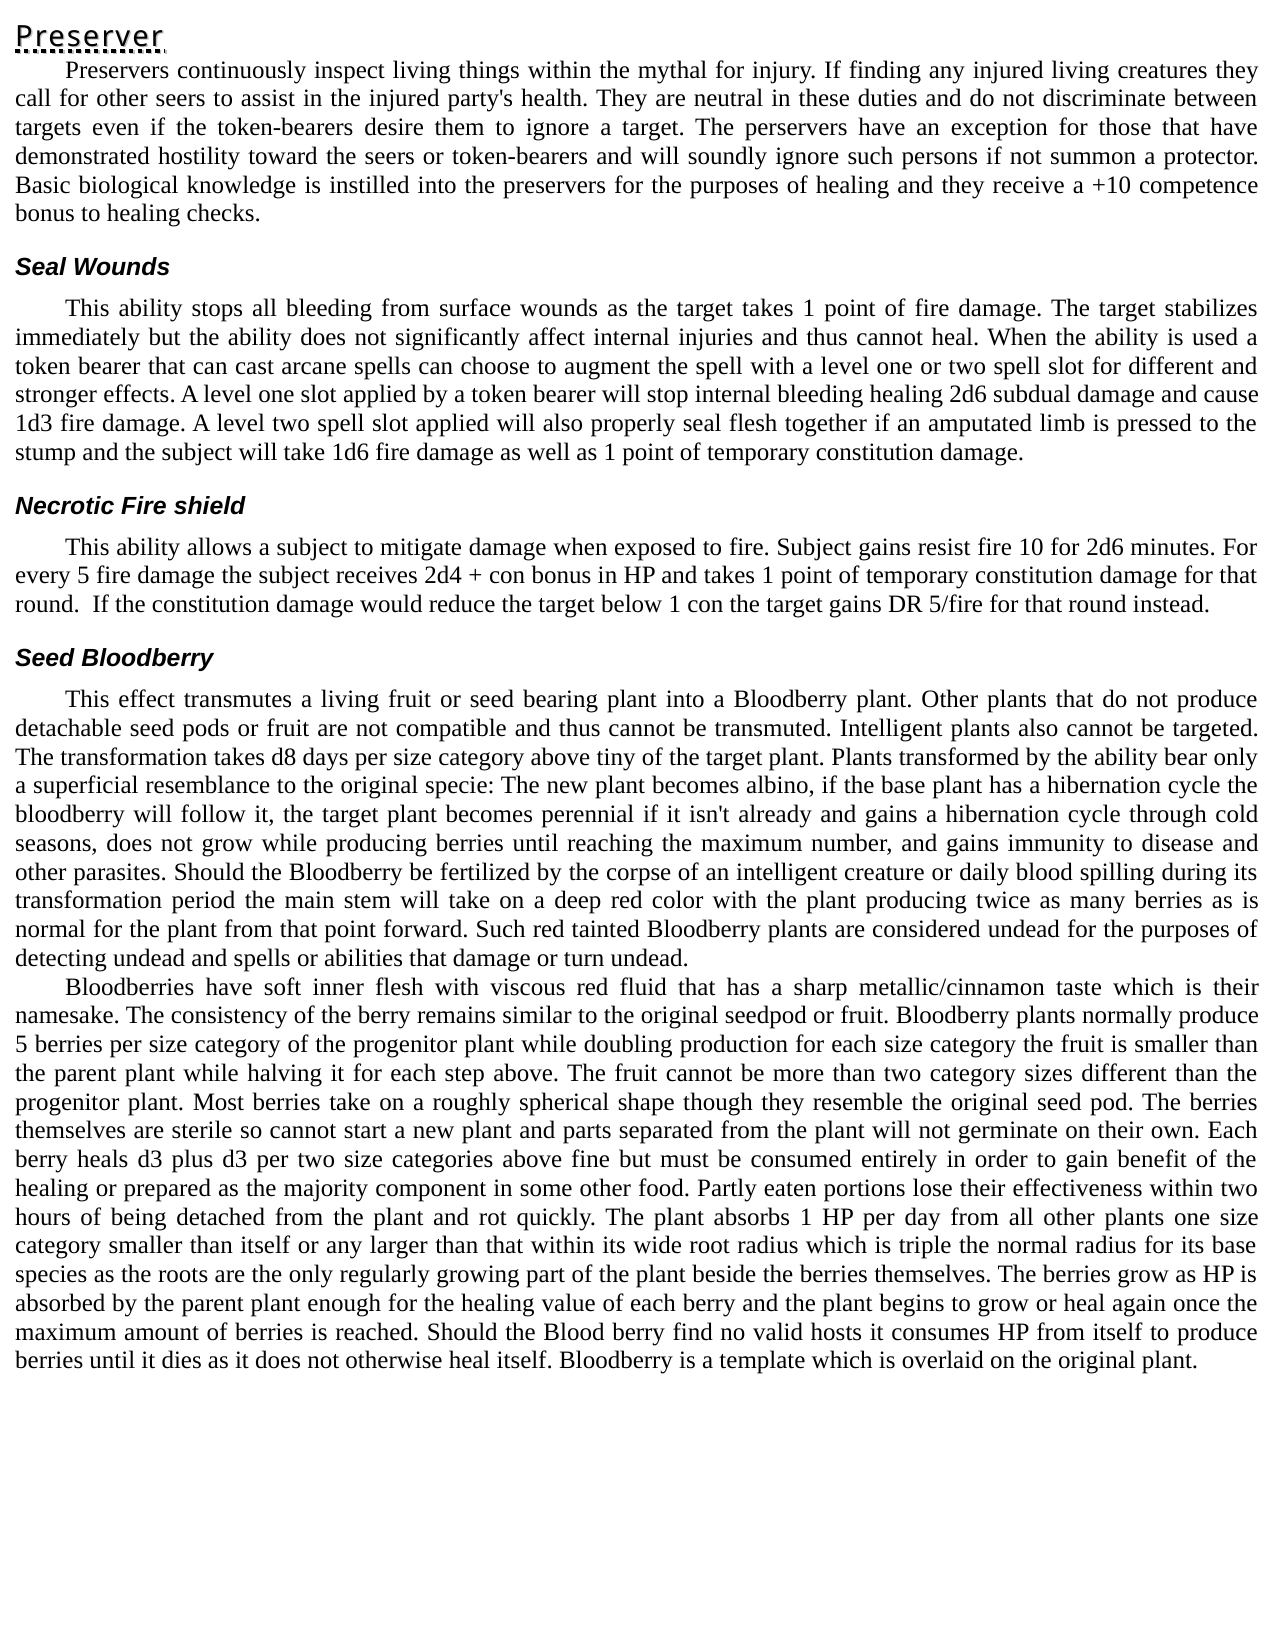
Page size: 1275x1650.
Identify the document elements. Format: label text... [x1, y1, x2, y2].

text Preservers continuously inspect living things within the mythal for injury. If finding any injured living creatures they call for other seers to assist in the injured party's health. They are neutral in these duties and do not discriminate between targets even if the token-bearers desire them to ignore a target. The perservers have an exception for those that have demonstrated hostility toward the seers or token-bearers and will soundly ignore such persons if not summon a protector. Basic biological knowledge is instilled into the preservers for the purposes of healing and they receive a +10 competence bonus to healing checks. [15, 55, 1260, 227]
text This ability allows a subject to mitigate damage when exposed to fire. Subject gains resist fire 10 for 2d6 minutes. For every 5 fire damage the subject receives 2d4 + con bonus in HP and takes 1 point of temporary constitution damage for that round. If the constitution damage would reduce the target below 1 con the target gains DR 5/fire for that round instead. [15, 532, 1260, 618]
subtitle Preserver [15, 15, 1260, 55]
text This effect transmutes a living fruit or seed bearing plant into a Bloodberry plant. Other plants that do not produce detachable seed pods or fruit are not compatible and thus cannot be transmuted. Intelligent plants also cannot be targeted. The transformation takes d8 days per size category above tiny of the target plant. Plants transformed by the ability bear only a superficial resemblance to the original specie: The new plant becomes albino, if the base plant has a hibernation cycle the bloodberry will follow it, the target plant becomes perennial if it isn't already and gains a hibernation cycle through cold seasons, does not grow while producing berries until reaching the maximum number, and gains immunity to disease and other parasites. Should the Bloodberry be fertilized by the corpse of an intelligent creature or daily blood spilling during its transformation period the main stem will take on a deep red color with the plant producing twice as many berries as is normal for the plant from that point forward. Such red tainted Bloodberry plants are considered undead for the purposes of detecting undead and spells or abilities that damage or turn undead. [15, 684, 1260, 972]
subtitle Seed Bloodberry [15, 643, 1260, 672]
subtitle Necrotic Fire shield [15, 491, 1260, 519]
text Bloodberries have soft inner flesh with viscous red fluid that has a sharp metallic/cinnamon taste which is their namesake. The consistency of the berry remains similar to the original seedpod or fruit. Bloodberry plants normally produce 5 berries per size category of the progenitor plant while doubling production for each size category the fruit is smaller than the parent plant while halving it for each step above. The fruit cannot be more than two category sizes different than the progenitor plant. Most berries take on a roughly spherical shape though they resemble the original seed pod. The berries themselves are sterile so cannot start a new plant and parts separated from the plant will not germinate on their own. Each berry heals d3 plus d3 per two size categories above fine but must be consumed entirely in order to gain benefit of the healing or prepared as the majority component in some other food. Partly eaten portions lose their effectiveness within two hours of being detached from the plant and rot quickly. The plant absorbs 1 HP per day from all other plants one size category smaller than itself or any larger than that within its wide root radius which is triple the normal radius for its base species as the roots are the only regularly growing part of the plant beside the berries themselves. The berries grow as HP is absorbed by the parent plant enough for the healing value of each berry and the plant begins to grow or heal again once the maximum amount of berries is reached. Should the Blood berry find no valid hosts it consumes HP from itself to produce berries until it dies as it does not otherwise heal itself. Bloodberry is a template which is overlaid on the original plant. [15, 972, 1260, 1374]
subtitle Seal Wounds [15, 252, 1260, 281]
text This ability stops all bleeding from surface wounds as the target takes 1 point of fire damage. The target stabilizes immediately but the ability does not significantly affect internal injuries and thus cannot heal. When the ability is used a token bearer that can cast arcane spells can choose to augment the spell with a level one or two spell slot for different and stronger effects. A level one slot applied by a token bearer will stop internal bleeding healing 2d6 subdual damage and cause 1d3 fire damage. A level two spell slot applied will also properly seal flesh together if an amputated limb is pressed to the stump and the subject will take 1d6 fire damage as well as 1 point of temporary constitution damage. [15, 293, 1260, 466]
